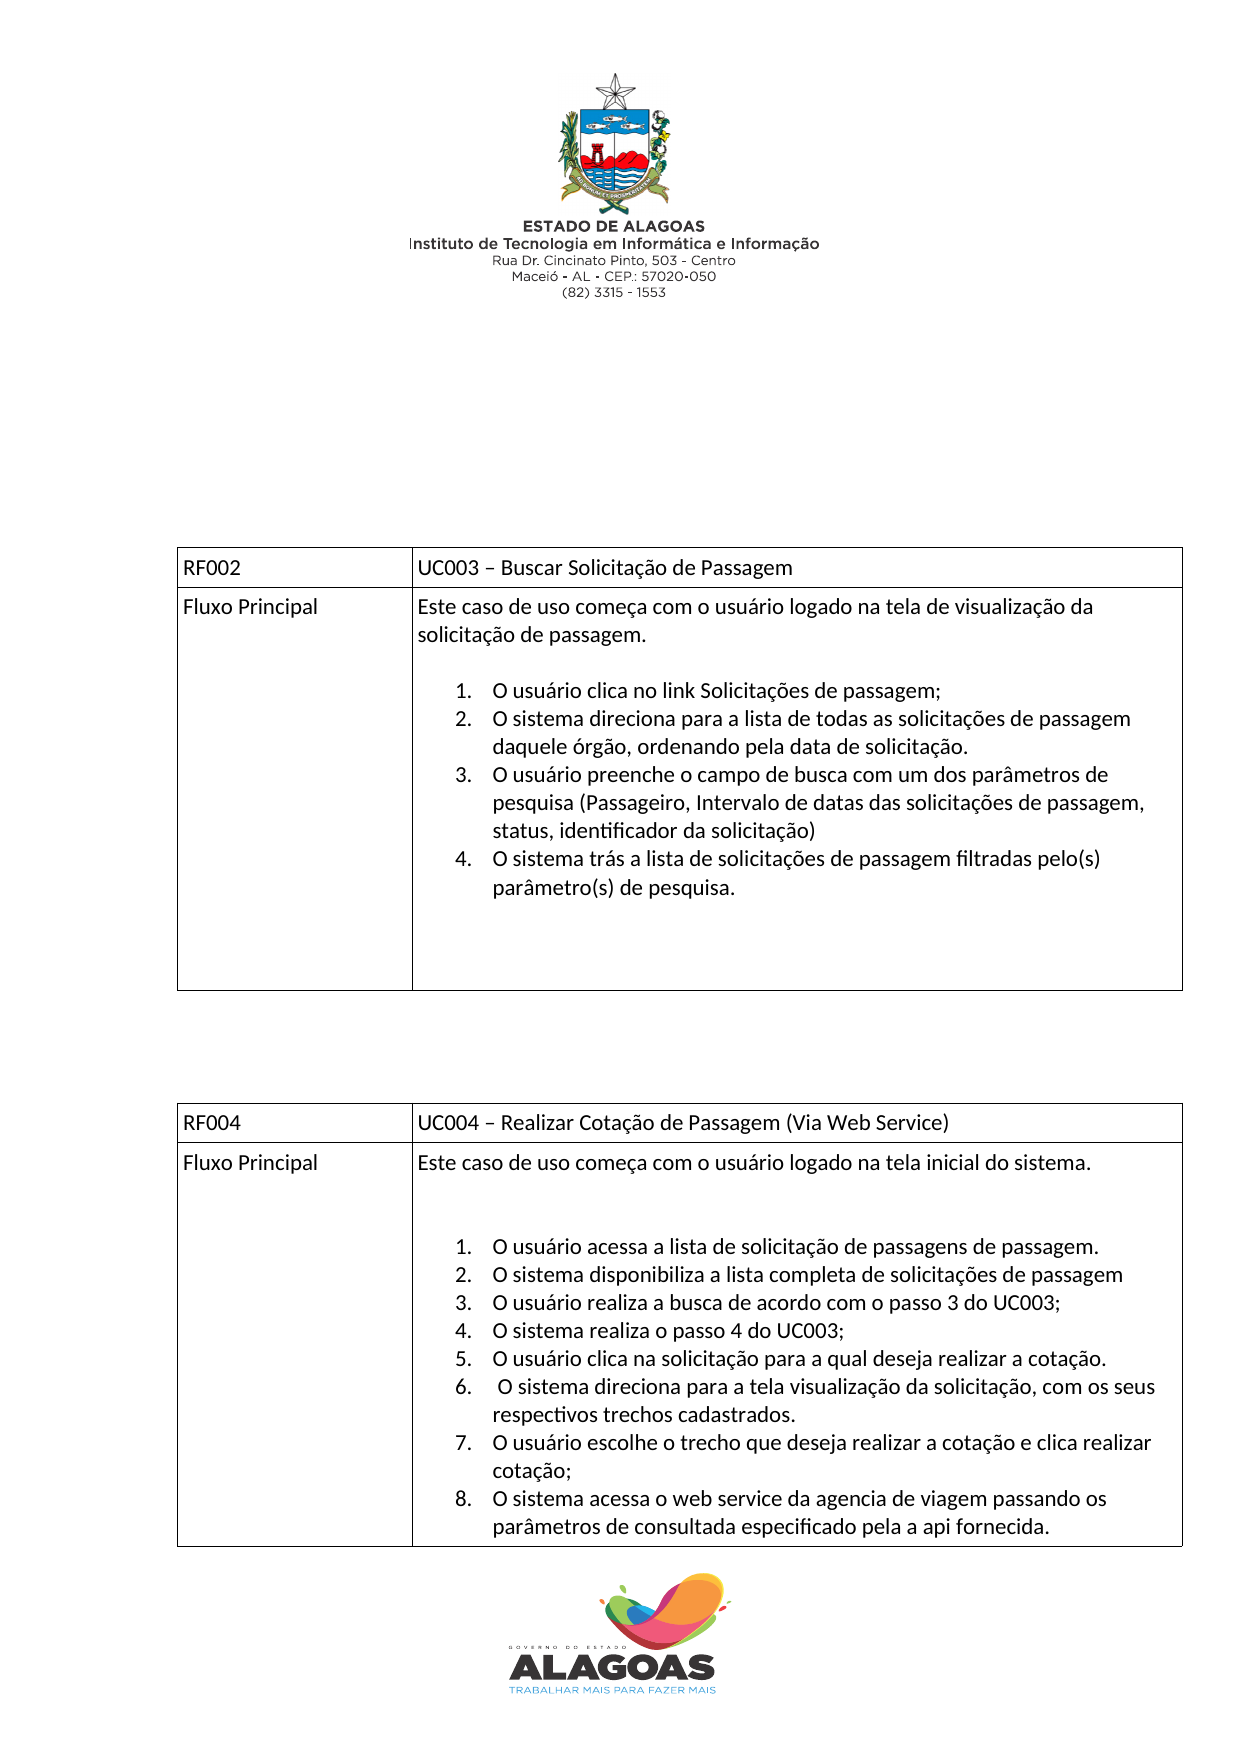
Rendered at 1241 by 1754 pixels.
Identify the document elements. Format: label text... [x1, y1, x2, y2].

table_header RF004 [178, 1104, 412, 1142]
table_header RF002 [178, 548, 412, 587]
table_header UC003 – Buscar Solicitação de Passagem [413, 548, 1182, 587]
table_cell Fluxo Principal [178, 588, 412, 990]
table_cell Fluxo Principal [178, 1143, 412, 1546]
table_header UC004 – Realizar Cotação de Passagem (Via Web Service) [413, 1104, 1182, 1142]
table_cell Este caso de uso começa com o usuário logado na tela inicial do sistema. O usuário acessa a lista de solicitação de passagens de passagem. O sistema disponibiliza a lista completa de solicitações de passagem O usuário realiza a busca de acordo com o passo 3 do UC003; O sistema realiza o passo 4 do UC003; O usuário clica na solicitação para a qual deseja realizar a cotação. O sistema direciona para a tela visualização da solicitação, com os seus respectivos trechos cadastrados. O usuário escolhe o trecho que deseja realizar a cotação e clica realizar cotação; O sistema acessa o web service da agencia de viagem passando os parâmetros de consultada especificado pela a api fornecida. O web service retorna com a lista de passagens disponíveis para compra ordenando pela mais barata. O usuário escolhe a passagem; O sistema consome os dados da passagem fornecida pelo web service e dá entrada na tabela de cotação. [413, 1143, 1182, 1546]
table_cell Este caso de uso começa com o usuário logado na tela de visualização da solicitação de passagem. O usuário clica no link Solicitações de passagem; O sistema direciona para a lista de todas as solicitações de passagem daquele órgão, ordenando pela data de solicitação. O usuário preenche o campo de busca com um dos parâmetros de pesquisa (Passageiro, Intervalo de datas das solicitações de passagem, status, identificador da solicitação) O sistema trás a lista de solicitações de passagem filtradas pelo(s) parâmetro(s) de pesquisa. [413, 588, 1182, 990]
